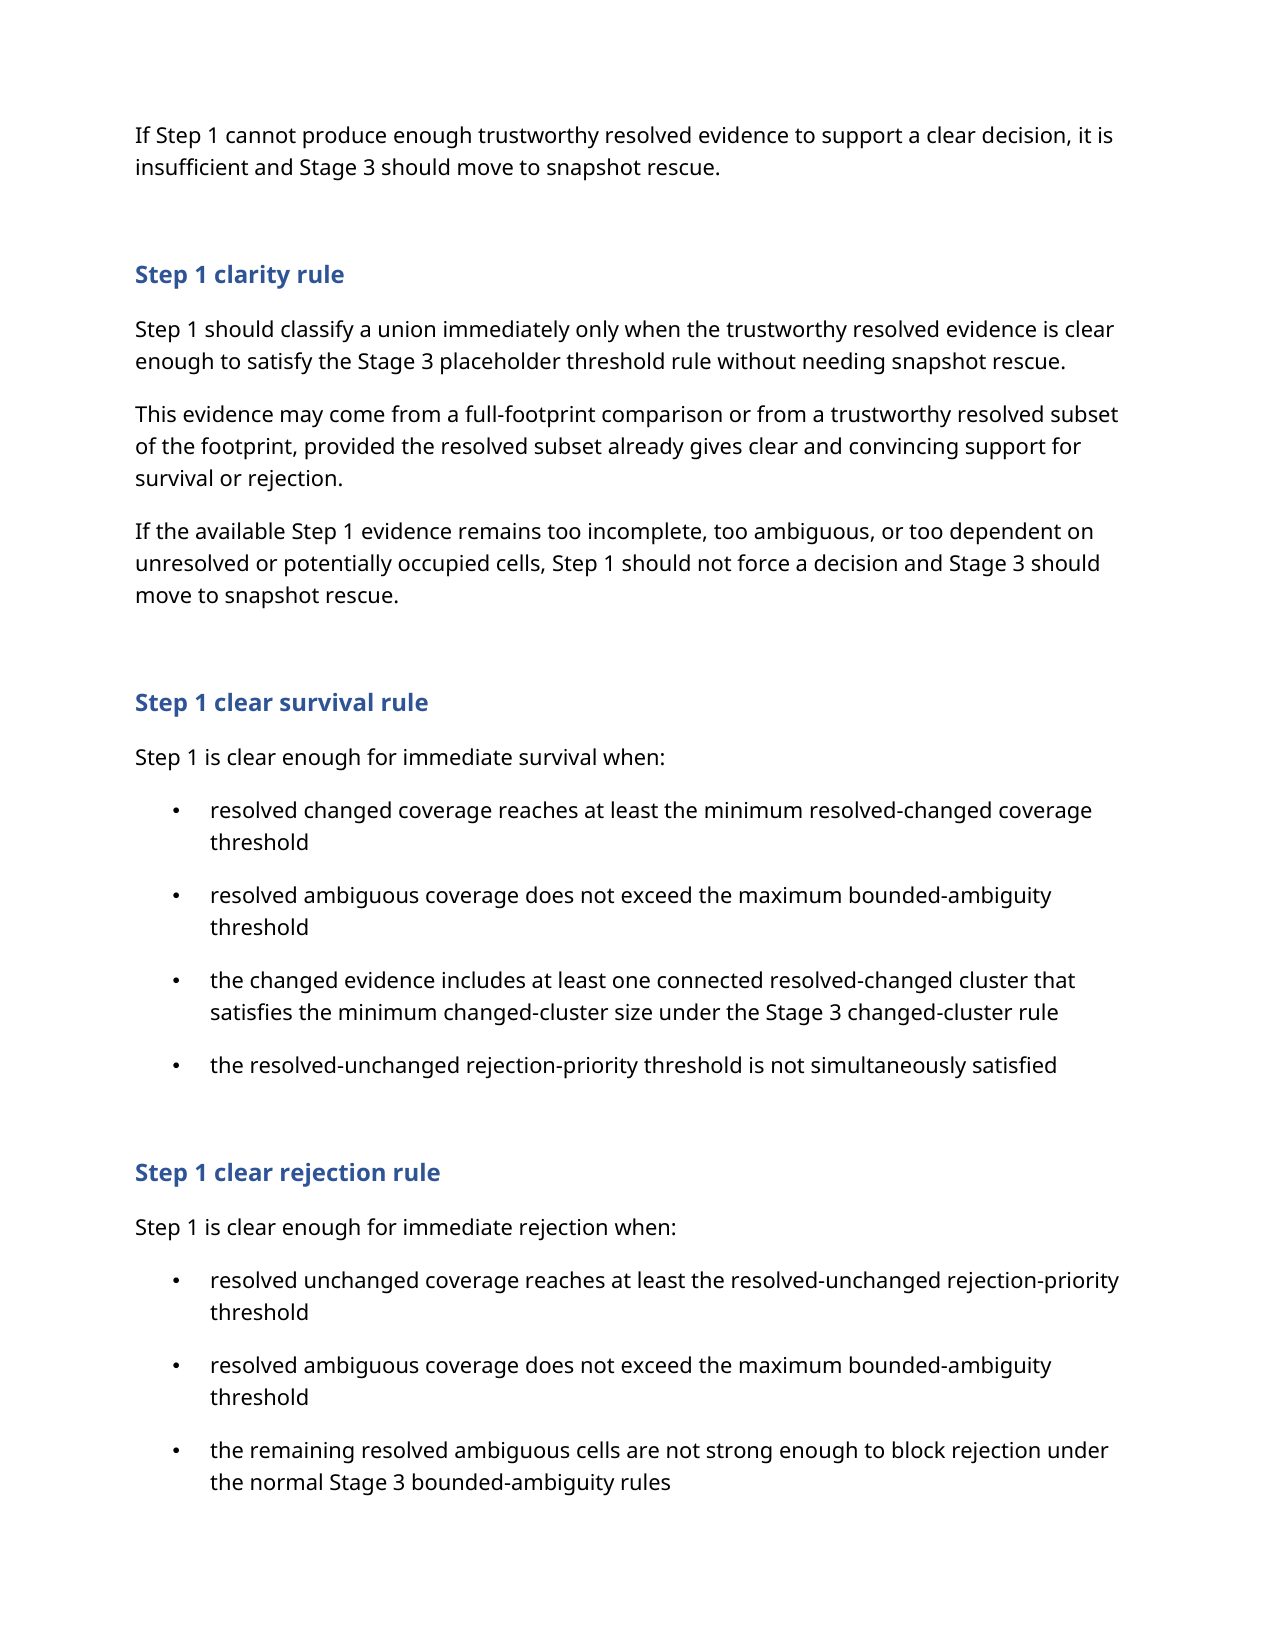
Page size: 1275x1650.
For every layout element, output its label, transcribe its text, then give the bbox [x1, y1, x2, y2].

text This evidence may come from a full-footprint comparison or from a trustworthy resolved subset of the footprint, provided the resolved subset already gives clear and convincing support for survival or rejection. [135, 399, 1140, 493]
list resolved changed coverage reaches at least the minimum resolved-changed coverage threshold [172, 795, 1140, 857]
list resolved ambiguous coverage does not exceed the maximum bounded-ambiguity threshold [172, 880, 1140, 942]
list the changed evidence includes at least one connected resolved-changed cluster that satisfies the minimum changed-cluster size under the Stage 3 changed-cluster rule [172, 965, 1140, 1027]
text Step 1 is clear enough for immediate survival when: [135, 742, 1140, 772]
text If the available Step 1 evidence remains too incomplete, too ambiguous, or too dependent on unresolved or potentially occupied cells, Step 1 should not force a decision and Stage 3 should move to snapshot rescue. [135, 516, 1140, 610]
subtitle Step 1 clear rejection rule [135, 1156, 1140, 1188]
text If Step 1 cannot produce enough trustworthy resolved evidence to support a clear decision, it is insufficient and Stage 3 should move to snapshot rescue. [135, 120, 1140, 182]
list resolved unchanged coverage reaches at least the resolved-unchanged rejection-priority threshold [172, 1265, 1140, 1327]
subtitle Step 1 clarity rule [135, 258, 1140, 291]
list the resolved-unchanged rejection-priority threshold is not simultaneously satisfied [172, 1050, 1140, 1080]
text Step 1 is clear enough for immediate rejection when: [135, 1212, 1140, 1242]
list the remaining resolved ambiguous cells are not strong enough to block rejection under the normal Stage 3 bounded-ambiguity rules [172, 1435, 1140, 1497]
subtitle Step 1 clear survival rule [135, 686, 1140, 719]
list resolved ambiguous coverage does not exceed the maximum bounded-ambiguity threshold [172, 1350, 1140, 1412]
text Step 1 should classify a union immediately only when the trustworthy resolved evidence is clear enough to satisfy the Stage 3 placeholder threshold rule without needing snapshot rescue. [135, 314, 1140, 376]
